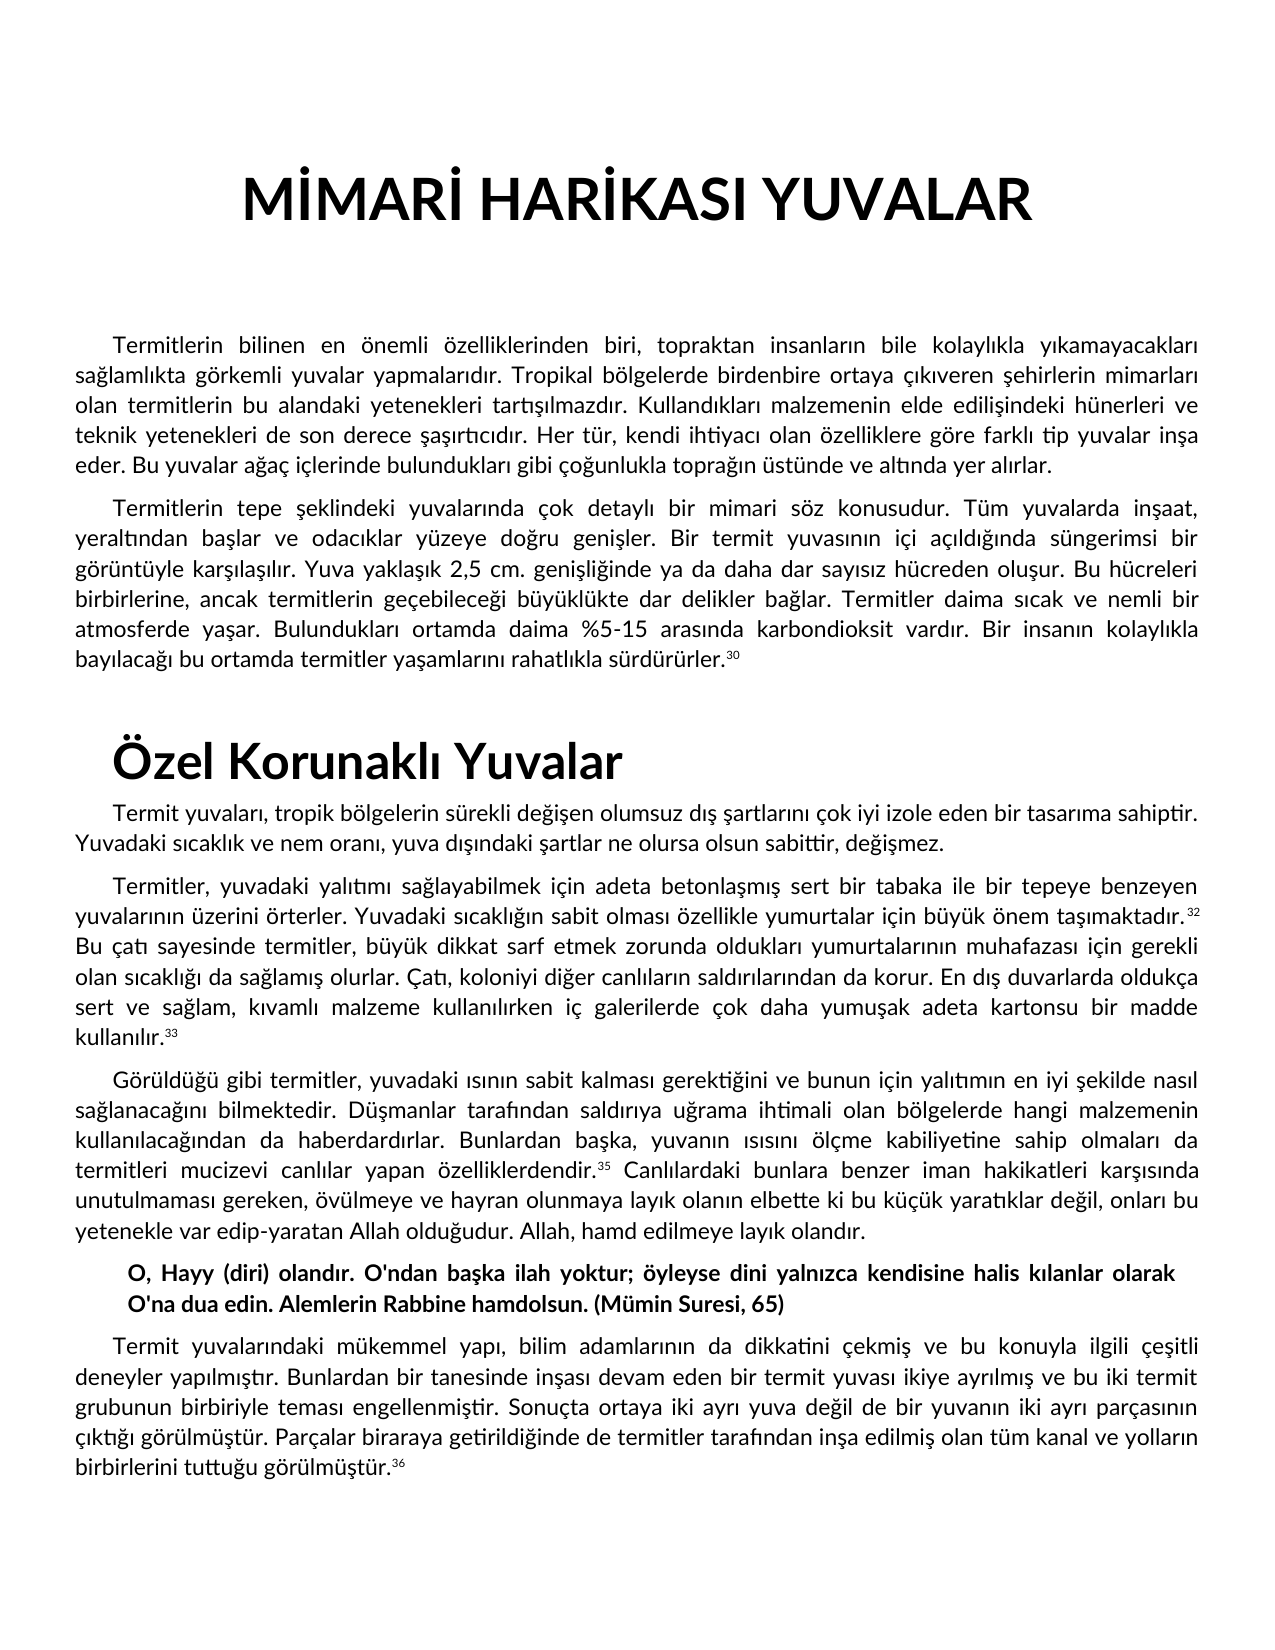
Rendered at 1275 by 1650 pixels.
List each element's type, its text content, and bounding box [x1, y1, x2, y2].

text Termitler, yuvadaki yalıtımı sağlayabilmek için adeta betonlaşmış sert bir tabaka ile bir tepeye benzeyen yuvalarının üzerini örterler. Yuvadaki sıcaklığın sabit olması özellikle yumurtalar için büyük önem taşımaktadır.32 Bu çatı sayesinde termitler, büyük dikkat sarf etmek zorunda oldukları yumurtalarının muhafazası için gerekli olan sıcaklığı da sağlamış olurlar. Çatı, koloniyi diğer canlıların saldırılarından da korur. En dış duvarlarda oldukça sert ve sağlam, kıvamlı malzeme kullanılırken iç galerilerde çok daha yumuşak adeta kartonsu bir madde kullanılır.33 [75, 872, 1200, 1050]
text Görüldüğü gibi termitler, yuvadaki ısının sabit kalması gerektiğini ve bunun için yalıtımın en iyi şekilde nasıl sağlanacağını bilmektedir. Düşmanlar tarafından saldırıya uğrama ihtimali olan bölgelerde hangi malzemenin kullanılacağından da haberdardırlar. Bunlardan başka, yuvanın ısısını ölçme kabiliyetine sahip olmaları da termitleri mucizevi canlılar yapan özelliklerdendir.35 Canlılardaki bunlara benzer iman hakikatleri karşısında unutulmaması gereken, övülmeye ve hayran olunmaya layık olanın elbette ki bu küçük yaratıklar değil, onları bu yetenekle var edip-yaratan Allah olduğudur. Allah, hamd edilmeye layık olandır. [75, 1065, 1200, 1244]
subtitle Özel Korunaklı Yuvalar [112, 730, 1200, 790]
text Termitlerin bilinen en önemli özelliklerinden biri, topraktan insanların bile kolaylıkla yıkamayacakları sağlamlıkta görkemli yuvalar yapmalarıdır. Tropikal bölgelerde birdenbire ortaya çıkıveren şehirlerin mimarları olan termitlerin bu alandaki yetenekleri tartışılmazdır. Kullandıkları malzemenin elde edilişindeki hünerleri ve teknik yetenekleri de son derece şaşırtıcıdır. Her tür, kendi ihtiyacı olan özelliklere göre farklı tip yuvalar inşa eder. Bu yuvalar ağaç içlerinde bulundukları gibi çoğunlukla toprağın üstünde ve altında yer alırlar. [75, 330, 1200, 479]
subtitle MİMARİ HARİKASI YUVALAR [75, 162, 1200, 232]
text Termitlerin tepe şeklindeki yuvalarında çok detaylı bir mimari söz konusudur. Tüm yuvalarda inşaat, yeraltından başlar ve odacıklar yüzeye doğru genişler. Bir termit yuvasının içi açıldığında süngerimsi bir görüntüyle karşılaşılır. Yuva yaklaşık 2,5 cm. genişliğinde ya da daha dar sayısız hücreden oluşur. Bu hücreleri birbirlerine, ancak termitlerin geçebileceği büyüklükte dar delikler bağlar. Termitler daima sıcak ve nemli bir atmosferde yaşar. Bulundukları ortamda daima %5-15 arasında karbondioksit vardır. Bir insanın kolaylıkla bayılacağı bu ortamda termitler yaşamlarını rahatlıkla sürdürürler.30 [75, 494, 1200, 672]
text Termit yuvalarındaki mükemmel yapı, bilim adamlarının da dikkatini çekmiş ve bu konuyla ilgili çeşitli deneyler yapılmıştır. Bunlardan bir tanesinde inşası devam eden bir termit yuvası ikiye ayrılmış ve bu iki termit grubunun birbiriyle teması engellenmiştir. Sonuçta ortaya iki ayrı yuva değil de bir yuvanın iki ayrı parçasının çıktığı görülmüştür. Parçalar biraraya getirildiğinde de termitler tarafından inşa edilmiş olan tüm kanal ve yolların birbirlerini tuttuğu görülmüştür.36 [75, 1332, 1200, 1480]
text Termit yuvaları, tropik bölgelerin sürekli değişen olumsuz dış şartlarını çok iyi izole eden bir tasarıma sahiptir. Yuvadaki sıcaklık ve nem oranı, yuva dışındaki şartlar ne olursa olsun sabittir, değişmez. [75, 799, 1200, 856]
text O, Hayy (diri) olandır. O'ndan başka ilah yoktur; öyleyse dini yalnızca kendisine halis kılanlar olarak O'na dua edin. Alemlerin Rabbine hamdolsun. (Mümin Suresi, 65) [127, 1259, 1177, 1317]
